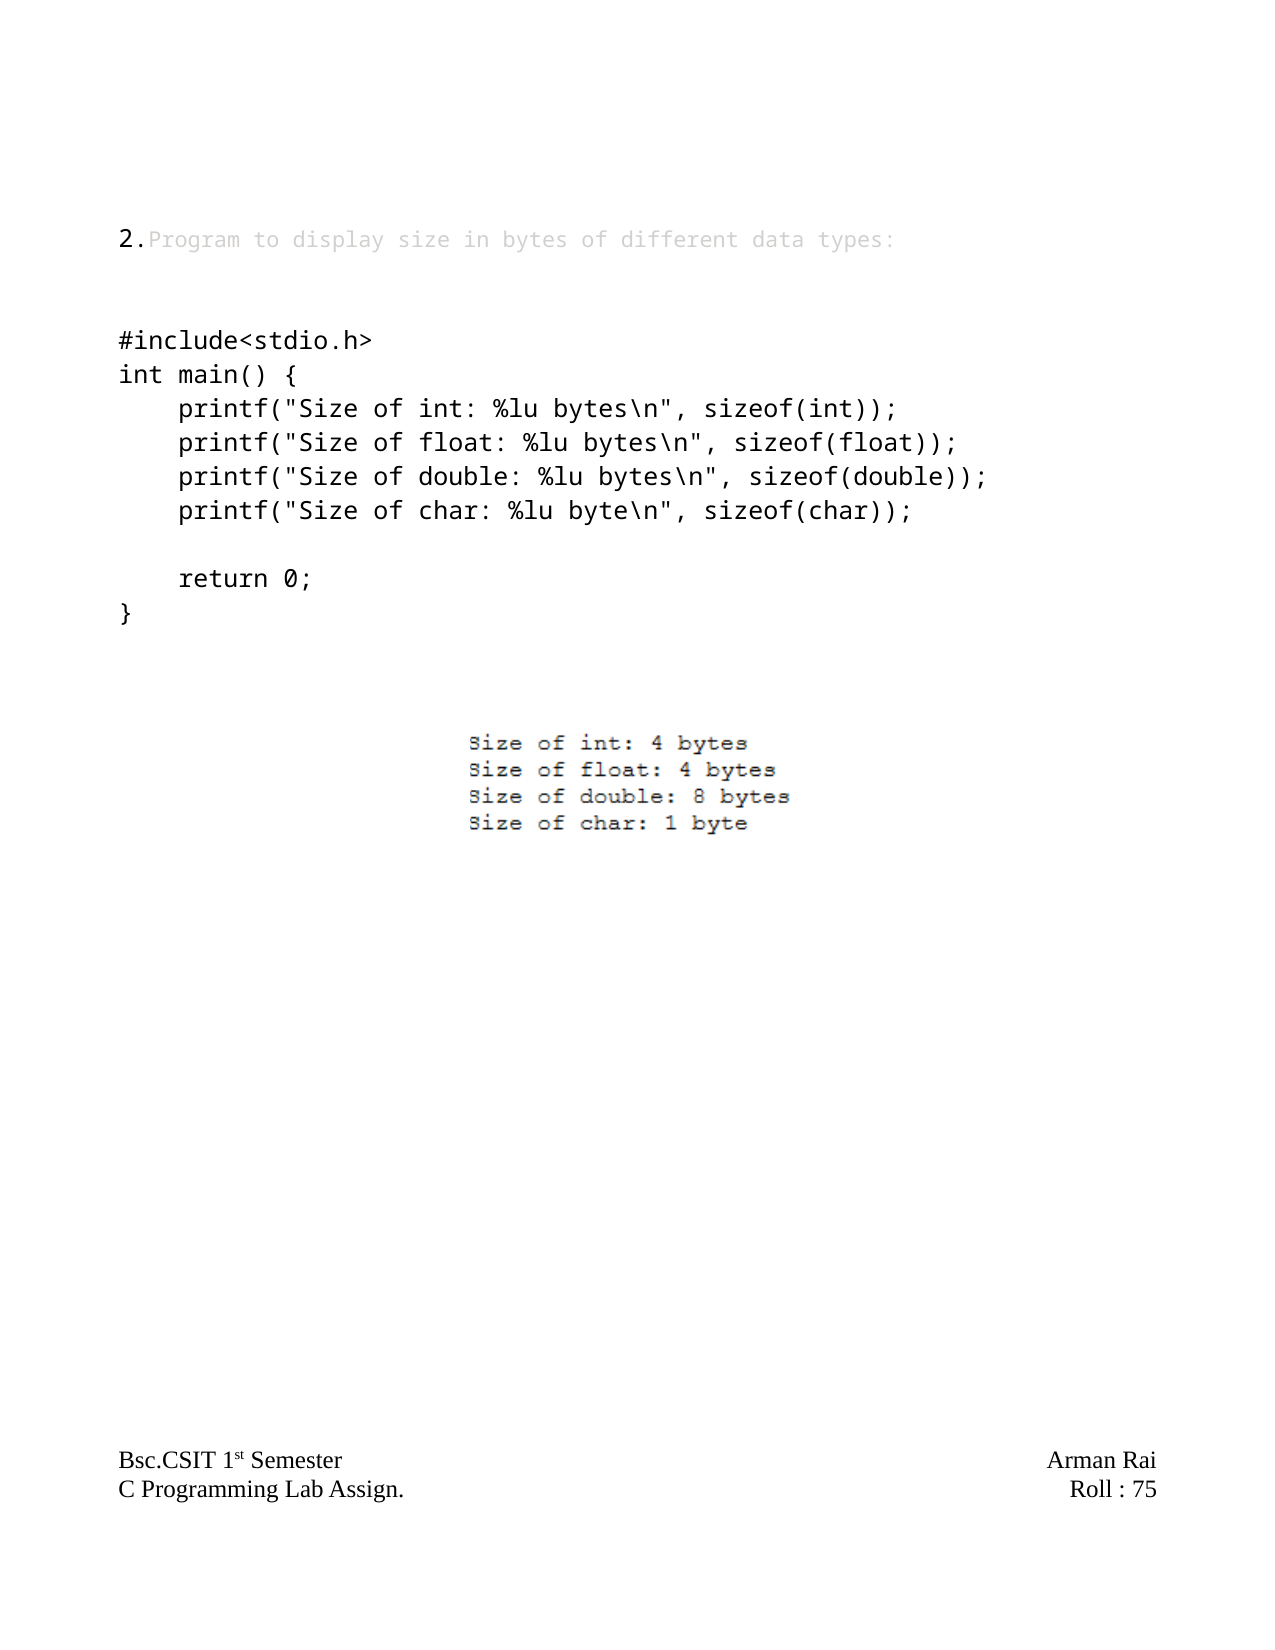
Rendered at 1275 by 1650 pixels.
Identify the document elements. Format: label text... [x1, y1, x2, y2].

text int main() { [118, 357, 1157, 391]
picture [470, 731, 805, 836]
text } [118, 595, 1157, 629]
text printf("Size of char: %lu byte\n", sizeof(char)); [118, 493, 1157, 527]
text return 0; [118, 561, 1157, 595]
text printf("Size of float: %lu bytes\n", sizeof(float)); [118, 425, 1157, 459]
text printf("Size of int: %lu bytes\n", sizeof(int)); [118, 391, 1157, 425]
text #include<stdio.h> [118, 322, 1157, 357]
text 2.Program to display size in bytes of different data types: [118, 220, 1157, 254]
text printf("Size of double: %lu bytes\n", sizeof(double)); [118, 459, 1157, 493]
